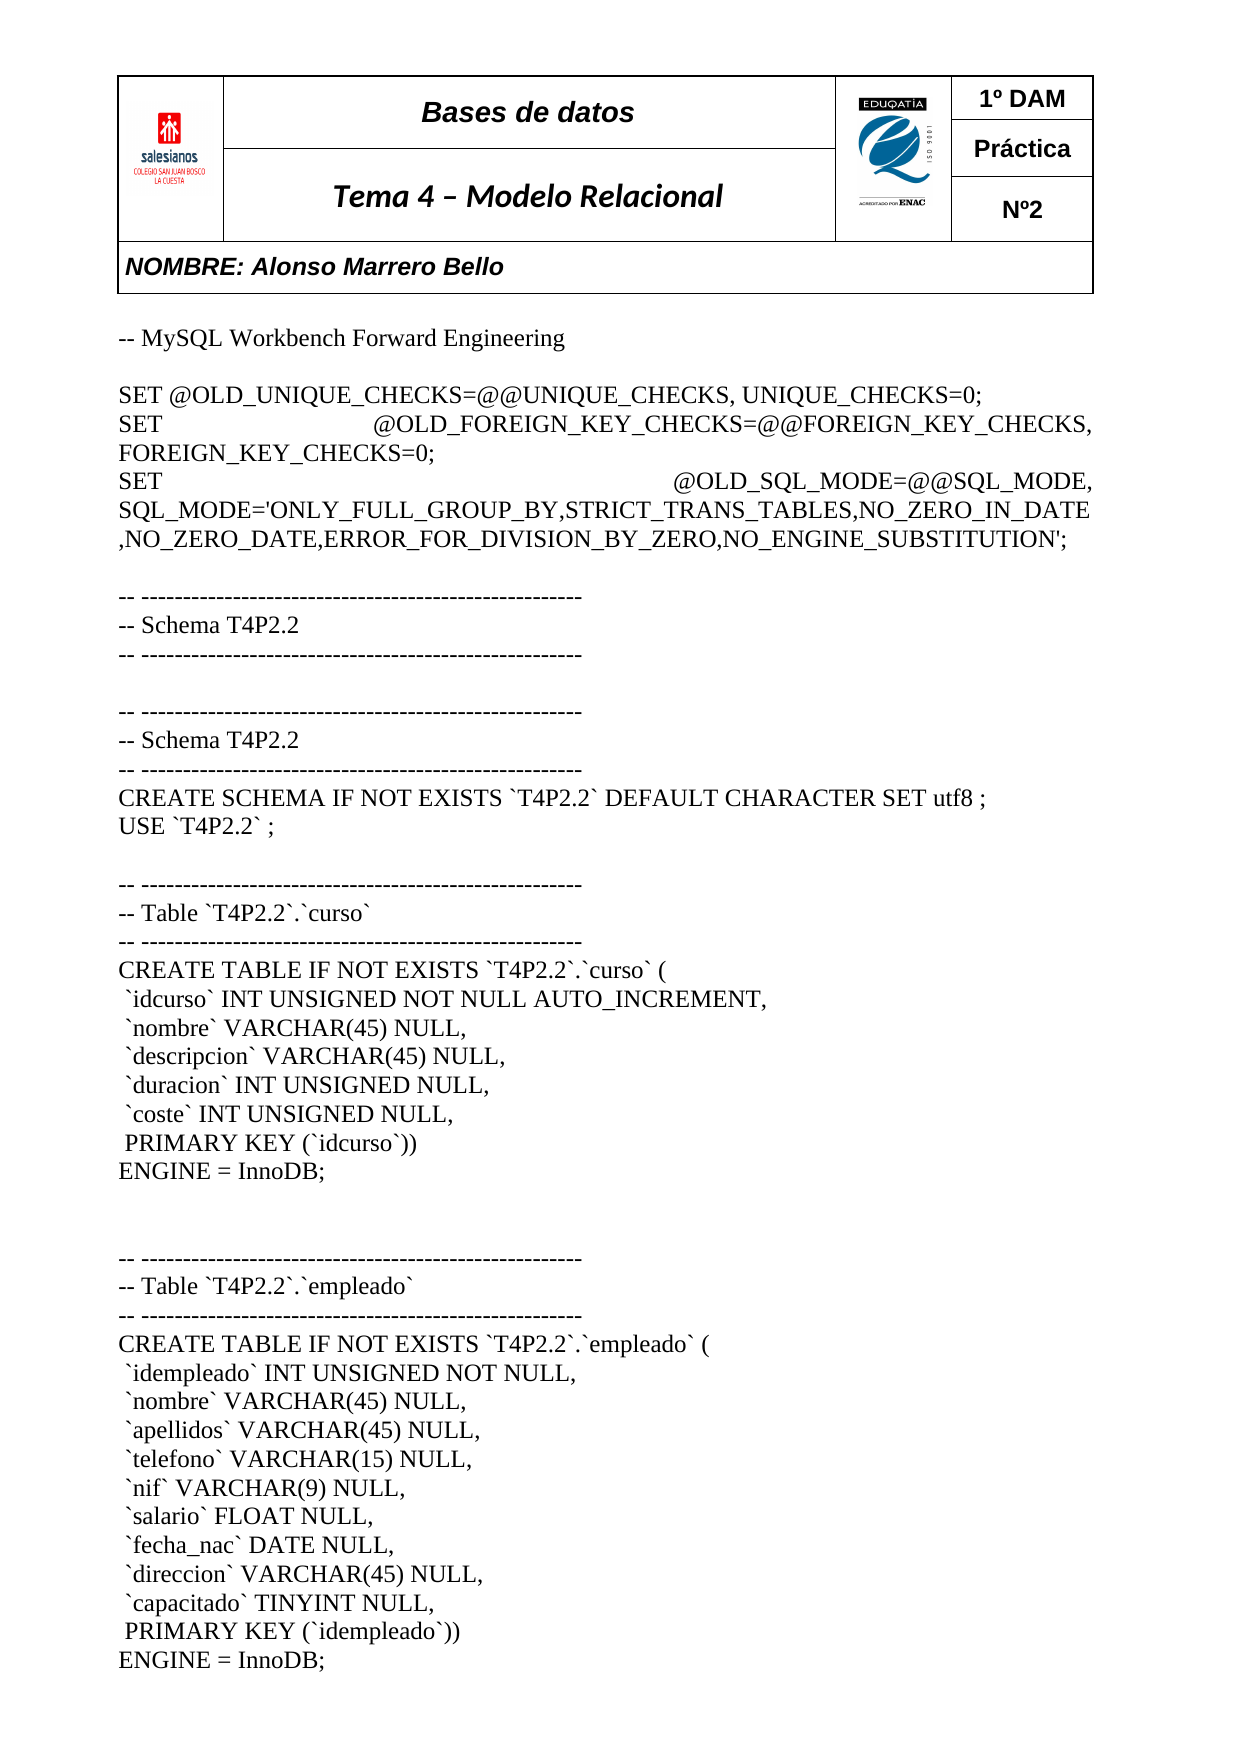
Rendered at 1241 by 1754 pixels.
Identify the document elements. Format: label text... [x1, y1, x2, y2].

text -- MySQL Workbench Forward Engineering SET @OLD_UNIQUE_CHECKS=@@UNIQUE_CHECKS, UNIQUE_CHECKS=0; SET @OLD_FOREIGN_KEY_CHECKS=@@FOREIGN_KEY_CHECKS, FOREIGN_KEY_CHECKS=0; SET @OLD_SQL_MODE=@@SQL_MODE, SQL_MODE='ONLY_FULL_GROUP_BY,STRICT_TRANS_TABLES,NO_ZERO_IN_DATE,NO_ZERO_DATE,ERROR_FOR_DIVISION_BY_ZERO,NO_ENGINE_SUBSTITUTION'; -- ----------------------------------------------------- -- Schema T4P2.2 -- ----------------------------------------------------- -- ----------------------------------------------------- -- Schema T4P2.2 -- ----------------------------------------------------- CREATE SCHEMA IF NOT EXISTS `T4P2.2` DEFAULT CHARACTER SET utf8 ; USE `T4P2.2` ; -- ----------------------------------------------------- -- Table `T4P2.2`.`curso` -- ----------------------------------------------------- CREATE TABLE IF NOT EXISTS `T4P2.2`.`curso` ( `idcurso` INT UNSIGNED NOT NULL AUTO_INCREMENT, `nombre` VARCHAR(45) NULL, `descripcion` VARCHAR(45) NULL, `duracion` INT UNSIGNED NULL, `coste` INT UNSIGNED NULL, PRIMARY KEY (`idcurso`)) ENGINE = InnoDB; -- ----------------------------------------------------- -- Table `T4P2.2`.`empleado` -- ----------------------------------------------------- CREATE TABLE IF NOT EXISTS `T4P2.2`.`empleado` ( `idempleado` INT UNSIGNED NOT NULL, `nombre` VARCHAR(45) NULL, `apellidos` VARCHAR(45) NULL, `telefono` VARCHAR(15) NULL, `nif` VARCHAR(9) NULL, `salario` FLOAT NULL, `fecha_nac` DATE NULL, `direccion` VARCHAR(45) NULL, `capacitado` TINYINT NULL, PRIMARY KEY (`idempleado`)) ENGINE = InnoDB; [118, 323, 1093, 1674]
picture [126, 101, 215, 196]
picture [857, 97, 933, 206]
